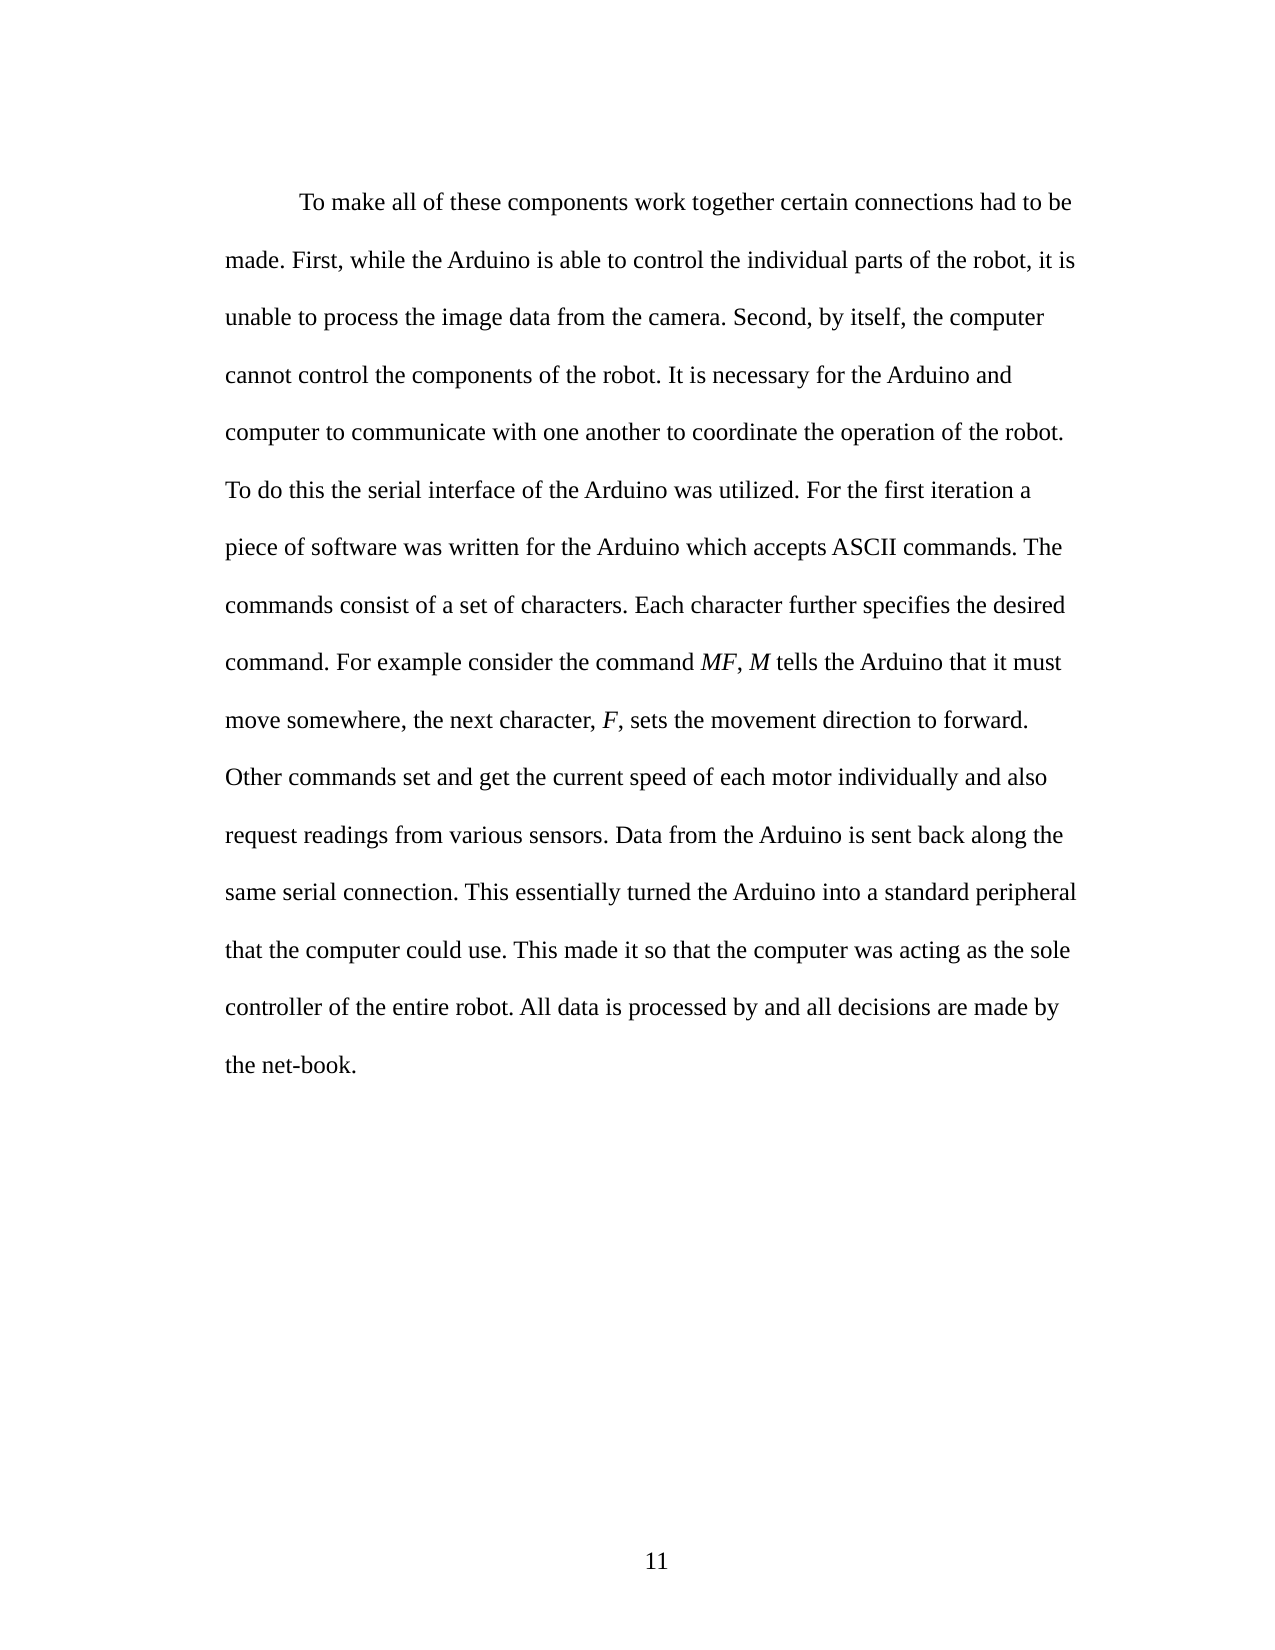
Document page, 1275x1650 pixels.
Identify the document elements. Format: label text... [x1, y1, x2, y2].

text To make all of these components work together certain connections had to be made. First, while the Arduino is able to control the individual parts of the robot, it is unable to process the image data from the camera. Second, by itself, the computer cannot control the components of the robot. It is necessary for the Arduino and computer to communicate with one another to coordinate the operation of the robot. To do this the serial interface of the Arduino was utilized. For the first iteration a piece of software was written for the Arduino which accepts ASCII commands. The commands consist of a set of characters. Each character further specifies the desired command. For example consider the command MF, M tells the Arduino that it must move somewhere, the next character, F, sets the movement direction to forward. Other commands set and get the current speed of each motor individually and also request readings from various sensors. Data from the Arduino is sent back along the same serial connection. This essentially turned the Arduino into a standard peripheral that the computer could use. This made it so that the computer was acting as the sole controller of the entire robot. All data is processed by and all decisions are made by the net-book. [225, 187, 1087, 1079]
